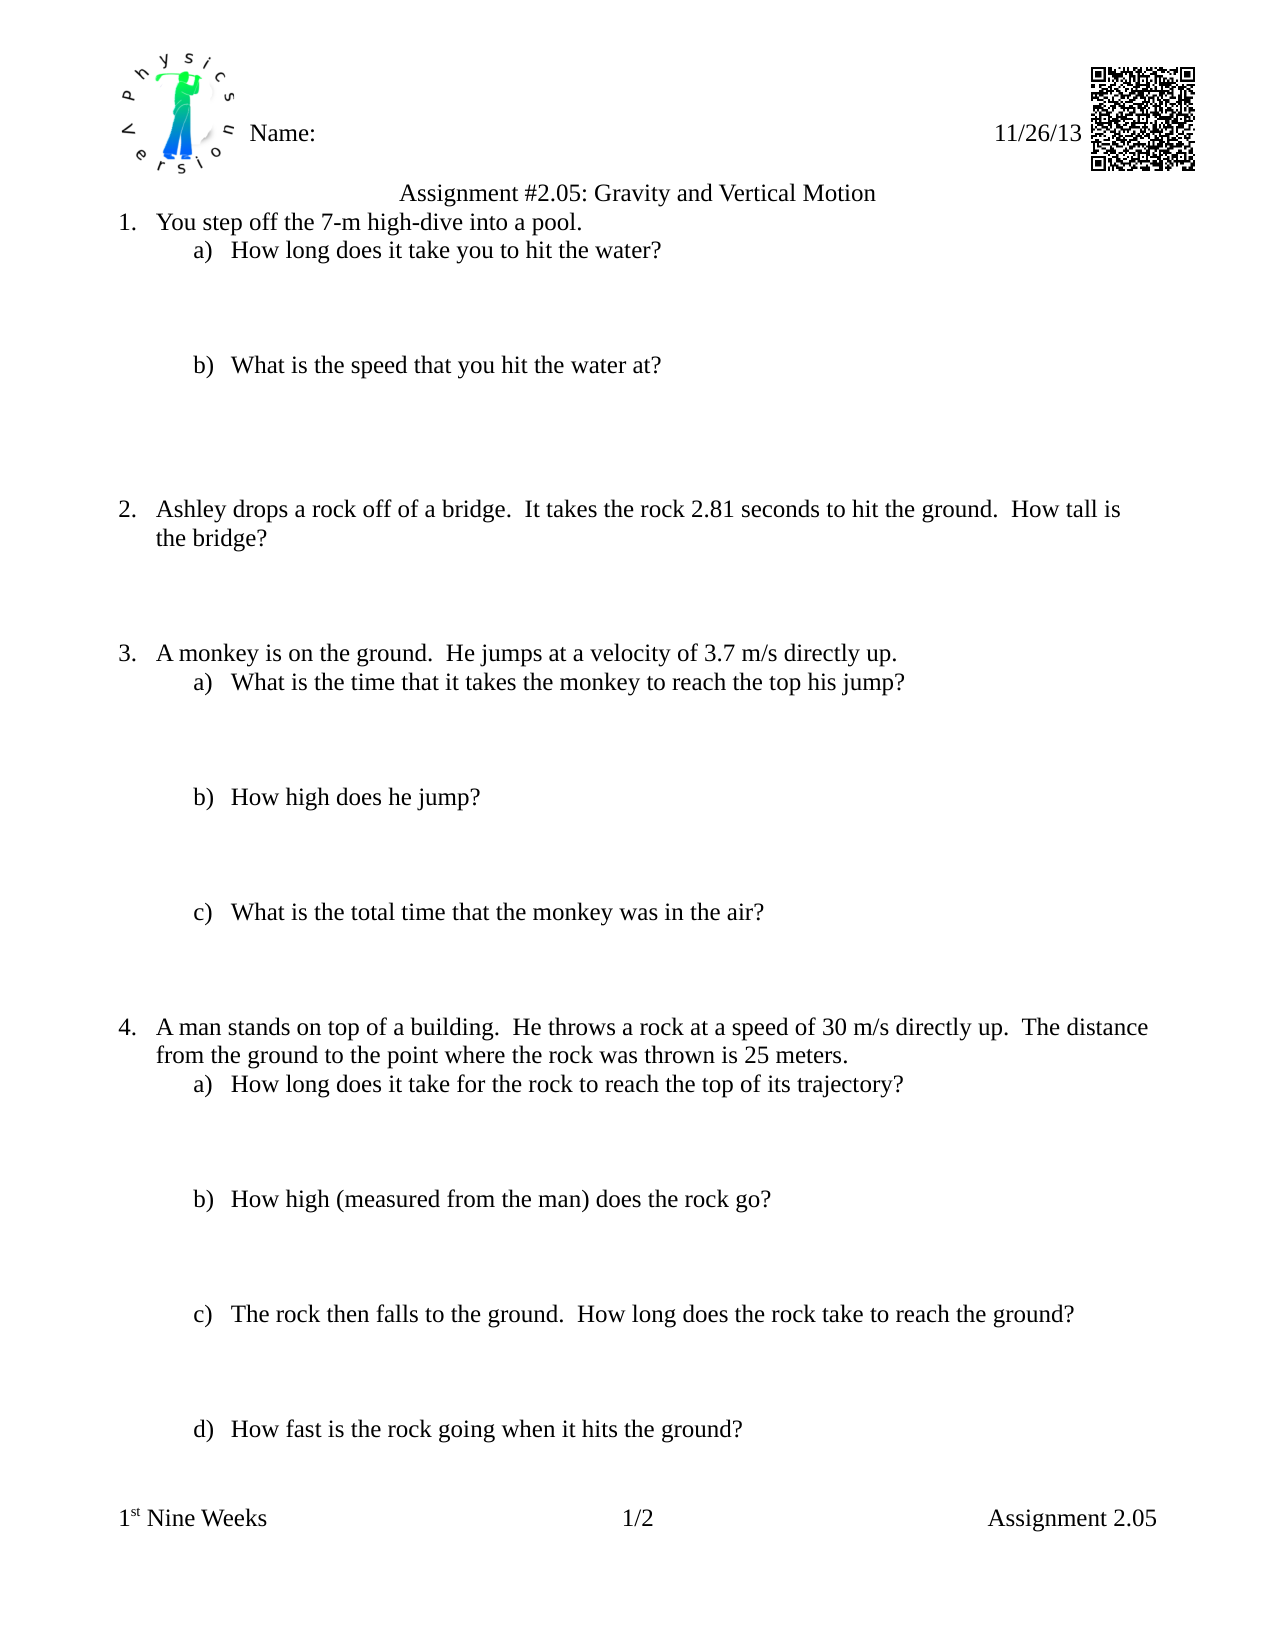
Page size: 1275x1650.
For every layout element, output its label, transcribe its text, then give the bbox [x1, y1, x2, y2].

list How high (measured from the man) does the rock go? [193, 1184, 1157, 1213]
list How fast is the rock going when it hits the ground? [193, 1414, 1157, 1443]
list What is the time that it takes the monkey to reach the top his jump? [193, 667, 1157, 696]
list The rock then falls to the ground. How long does the rock take to reach the ground? [193, 1299, 1157, 1328]
picture [1082, 58, 1203, 179]
list How high does he jump? [193, 782, 1157, 811]
list How long does it take you to hit the water? [193, 236, 1157, 264]
list Ashley drops a rock off of a bridge. It takes the rock 2.81 seconds to hit the ground. How tall is the bridge? [118, 494, 1157, 552]
list A monkey is on the ground. He jumps at a velocity of 3.7 m/s directly up. [118, 638, 1157, 667]
list You step off the 7-m high-dive into a pool. [118, 207, 1157, 236]
text Assignment #2.05: Gravity and Vertical Motion [118, 176, 1157, 207]
list What is the total time that the monkey was in the air? [193, 897, 1157, 926]
list What is the speed that you hit the water at? [193, 351, 1157, 379]
list A man stands on top of a building. He throws a rock at a speed of 30 m/s directly up. The distance from the ground to the point where the rock was thrown is 25 meters. [118, 1012, 1157, 1069]
picture [121, 53, 235, 174]
list How long does it take for the rock to reach the top of its trajectory? [193, 1069, 1157, 1098]
